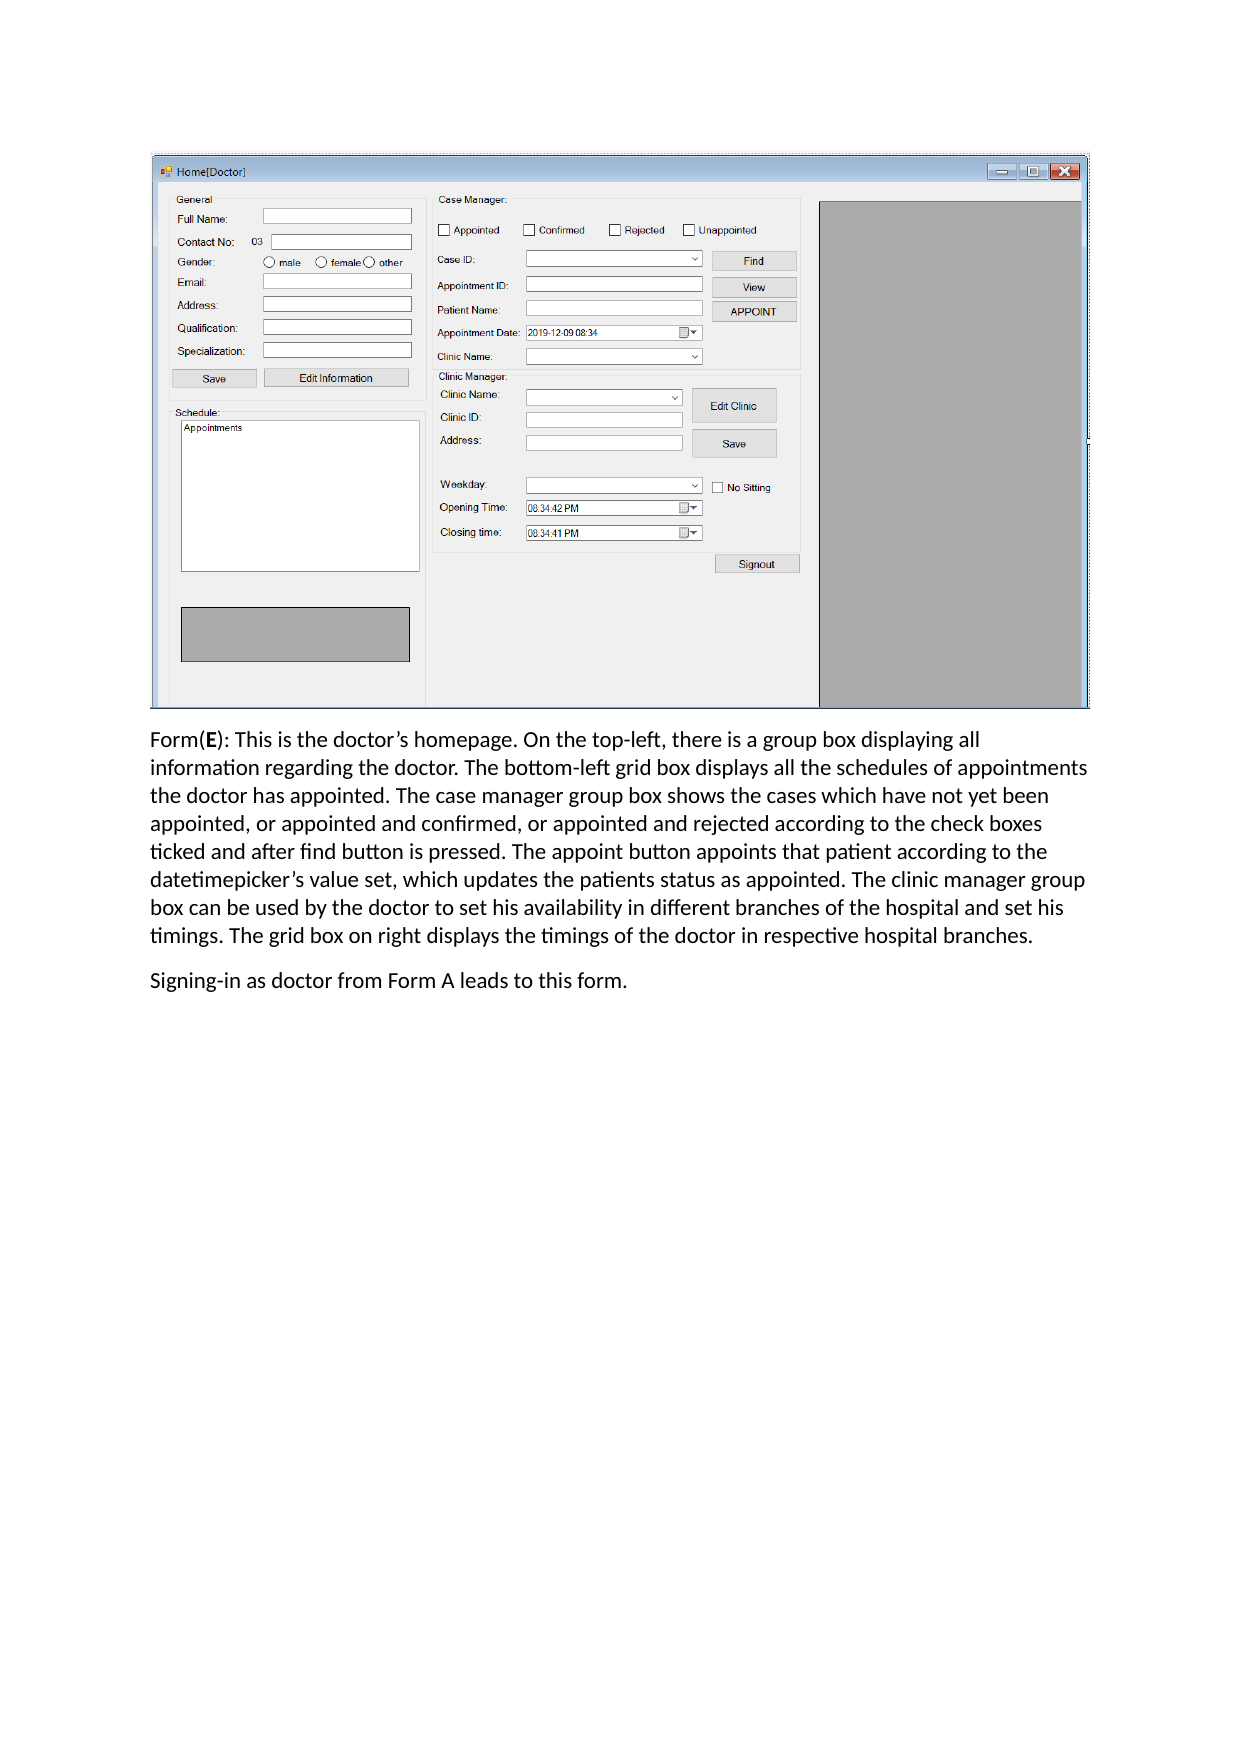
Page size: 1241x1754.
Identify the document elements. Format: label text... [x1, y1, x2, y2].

text Form(E): This is the doctor’s homepage. On the top-left, there is a group box displaying all information regarding the doctor. The bottom-left grid box displays all the schedules of appointments the doctor has appointed. The case manager group box shows the cases which have not yet been appointed, or appointed and confirmed, or appointed and rejected according to the check boxes ticked and after find button is pressed. The appoint button appoints that patient according to the datetimepicker’s value set, which updates the patients status as appointed. The clinic manager group box can be used by the doctor to set his availability in different branches of the hospital and set his timings. The grid box on right displays the timings of the doctor in respective hospital branches. [150, 725, 1090, 949]
text Signing-in as doctor from Form A leads to this form. [150, 966, 1090, 994]
